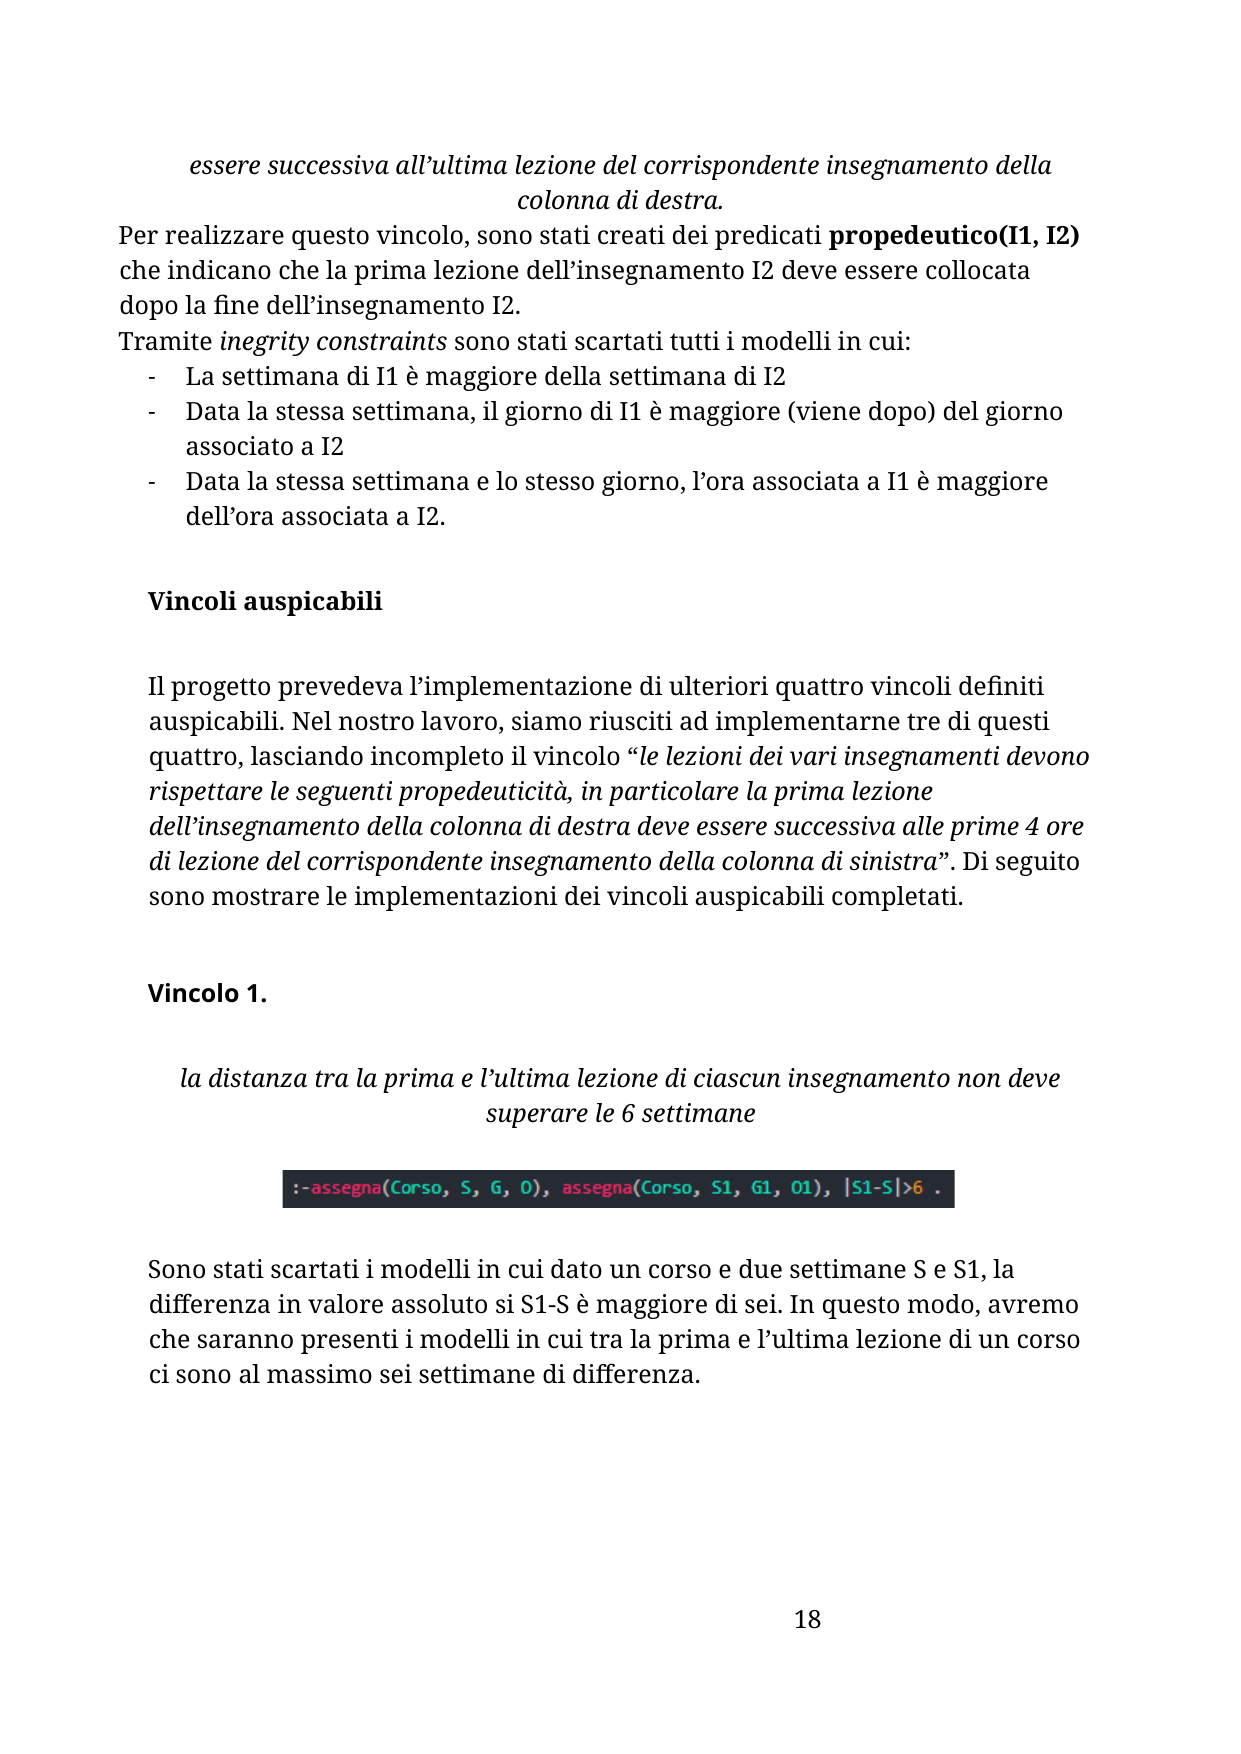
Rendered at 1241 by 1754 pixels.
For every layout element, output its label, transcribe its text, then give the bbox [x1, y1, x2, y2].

text essere successiva all’ultima lezione del corrispondente insegnamento della colonna di destra. [148, 148, 1093, 217]
text Tramite inegrity constraints sono stati scartati tutti i modelli in cui: [118, 323, 1093, 357]
list Data la stessa settimana e lo stesso giorno, l’ora associata a I1 è maggiore dell’ora associata a I2. [148, 463, 1093, 533]
subtitle Vincolo 1. [148, 976, 821, 1010]
text Il progetto prevedeva l’implementazione di ulteriori quattro vincoli definiti auspicabili. Nel nostro lavoro, siamo riusciti ad implementarne tre di questi quattro, lasciando incompleto il vincolo “le lezioni dei vari insegnamenti devono rispettare le seguenti propedeuticità, in particolare la prima lezione dell’insegnamento della colonna di destra deve essere successiva alle prime 4 ore di lezione del corrispondente insegnamento della colonna di sinistra”. Di seguito sono mostrare le implementazioni dei vincoli auspicabili completati. [148, 668, 1093, 913]
list Data la stessa settimana, il giorno di I1 è maggiore (viene dopo) del giorno associato a I2 [148, 393, 1093, 463]
list La settimana di I1 è maggiore della settimana di I2 [148, 358, 1093, 393]
picture [282, 1170, 955, 1208]
text la distanza tra la prima e l’ultima lezione di ciascun insegnamento non deve superare le 6 settimane [148, 1061, 1093, 1130]
subtitle Vincoli auspicabili [148, 583, 1093, 618]
text Per realizzare questo vincolo, sono stati creati dei predicati propedeutico(I1, I2) che indicano che la prima lezione dell’insegnamento I2 deve essere collocata dopo la fine dell’insegnamento I2. [118, 218, 1093, 322]
text Sono stati scartati i modelli in cui dato un corso e due settimane S e S1, la differenza in valore assoluto si S1-S è maggiore di sei. In questo modo, avremo che saranno presenti i modelli in cui tra la prima e l’ultima lezione di un corso ci sono al massimo sei settimane di differenza. [148, 1251, 1093, 1390]
